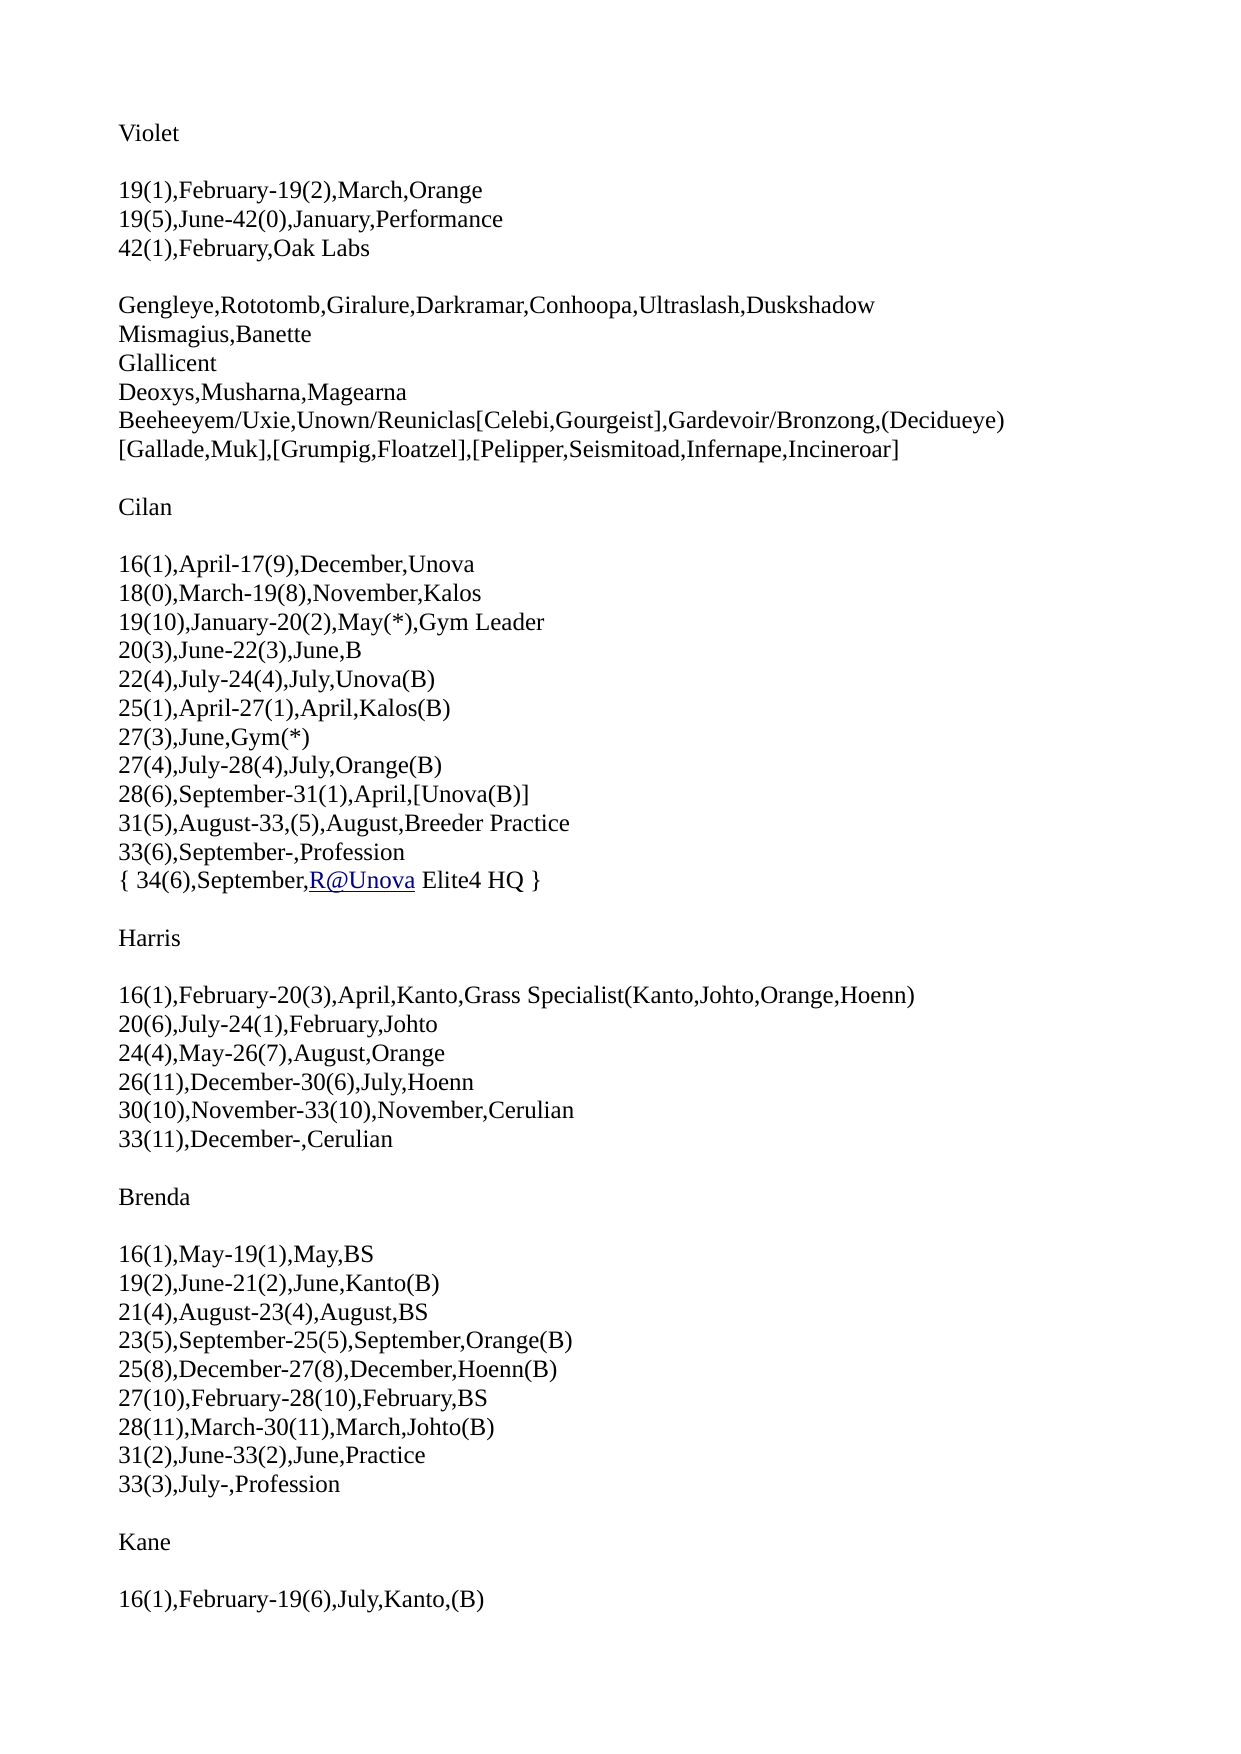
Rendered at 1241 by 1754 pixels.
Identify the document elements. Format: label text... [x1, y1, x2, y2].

text Mismagius,Banette [118, 319, 1122, 348]
text 33(11),December-,Cerulian [118, 1124, 1122, 1153]
text 31(5),August-33,(5),August,Breeder Practice [118, 808, 1122, 837]
text 20(6),July-24(1),February,Johto [118, 1009, 1122, 1038]
text 33(6),September-,Profession [118, 837, 1122, 866]
text 16(1),May-19(1),May,BS [118, 1239, 1122, 1268]
text 27(3),June,Gym(*) [118, 722, 1122, 751]
text 25(8),December-27(8),December,Hoenn(B) [118, 1354, 1122, 1383]
text 18(0),March-19(8),November,Kalos [118, 578, 1122, 607]
text 31(2),June-33(2),June,Practice [118, 1441, 1122, 1469]
text Beeheeyem/Uxie,Unown/Reuniclas[Celebi,Gourgeist],Gardevoir/Bronzong,(Decidueye) [118, 406, 1122, 434]
text 19(5),June-42(0),January,Performance [118, 204, 1122, 233]
text Gengleye,Rototomb,Giralure,Darkramar,Conhoopa,Ultraslash,Duskshadow [118, 291, 1122, 319]
text Cilan [118, 492, 1122, 521]
text Glallicent [118, 348, 1122, 377]
text 16(1),April-17(9),December,Unova [118, 549, 1122, 578]
text 28(11),March-30(11),March,Johto(B) [118, 1412, 1122, 1441]
text 42(1),February,Oak Labs [118, 233, 1122, 262]
text 25(1),April-27(1),April,Kalos(B) [118, 693, 1122, 722]
text 21(4),August-23(4),August,BS [118, 1297, 1122, 1326]
text 24(4),May-26(7),August,Orange [118, 1038, 1122, 1067]
text 16(1),February-20(3),April,Kanto,Grass Specialist(Kanto,Johto,Orange,Hoenn) [118, 981, 1122, 1009]
text 20(3),June-22(3),June,B [118, 636, 1122, 664]
text [Gallade,Muk],[Grumpig,Floatzel],[Pelipper,Seismitoad,Infernape,Incineroar] [118, 434, 1122, 463]
text 19(1),February-19(2),March,Orange [118, 176, 1122, 204]
text 22(4),July-24(4),July,Unova(B) [118, 664, 1122, 693]
text Deoxys,Musharna,Magearna [118, 377, 1122, 406]
text 16(1),February-19(6),July,Kanto,(B) [118, 1584, 1122, 1613]
text 27(4),July-28(4),July,Orange(B) [118, 751, 1122, 779]
text Kane [118, 1527, 1122, 1556]
text 19(2),June-21(2),June,Kanto(B) [118, 1268, 1122, 1297]
text 28(6),September-31(1),April,[Unova(B)] [118, 779, 1122, 808]
text 30(10),November-33(10),November,Cerulian [118, 1096, 1122, 1124]
text 23(5),September-25(5),September,Orange(B) [118, 1326, 1122, 1354]
text 33(3),July-,Profession [118, 1469, 1122, 1498]
text Harris [118, 923, 1122, 952]
text 27(10),February-28(10),February,BS [118, 1383, 1122, 1412]
text { 34(6),September,R@Unova Elite4 HQ } [118, 866, 1122, 894]
text Violet [118, 118, 1122, 147]
text Brenda [118, 1182, 1122, 1211]
text 26(11),December-30(6),July,Hoenn [118, 1067, 1122, 1096]
text 19(10),January-20(2),May(*),Gym Leader [118, 607, 1122, 636]
